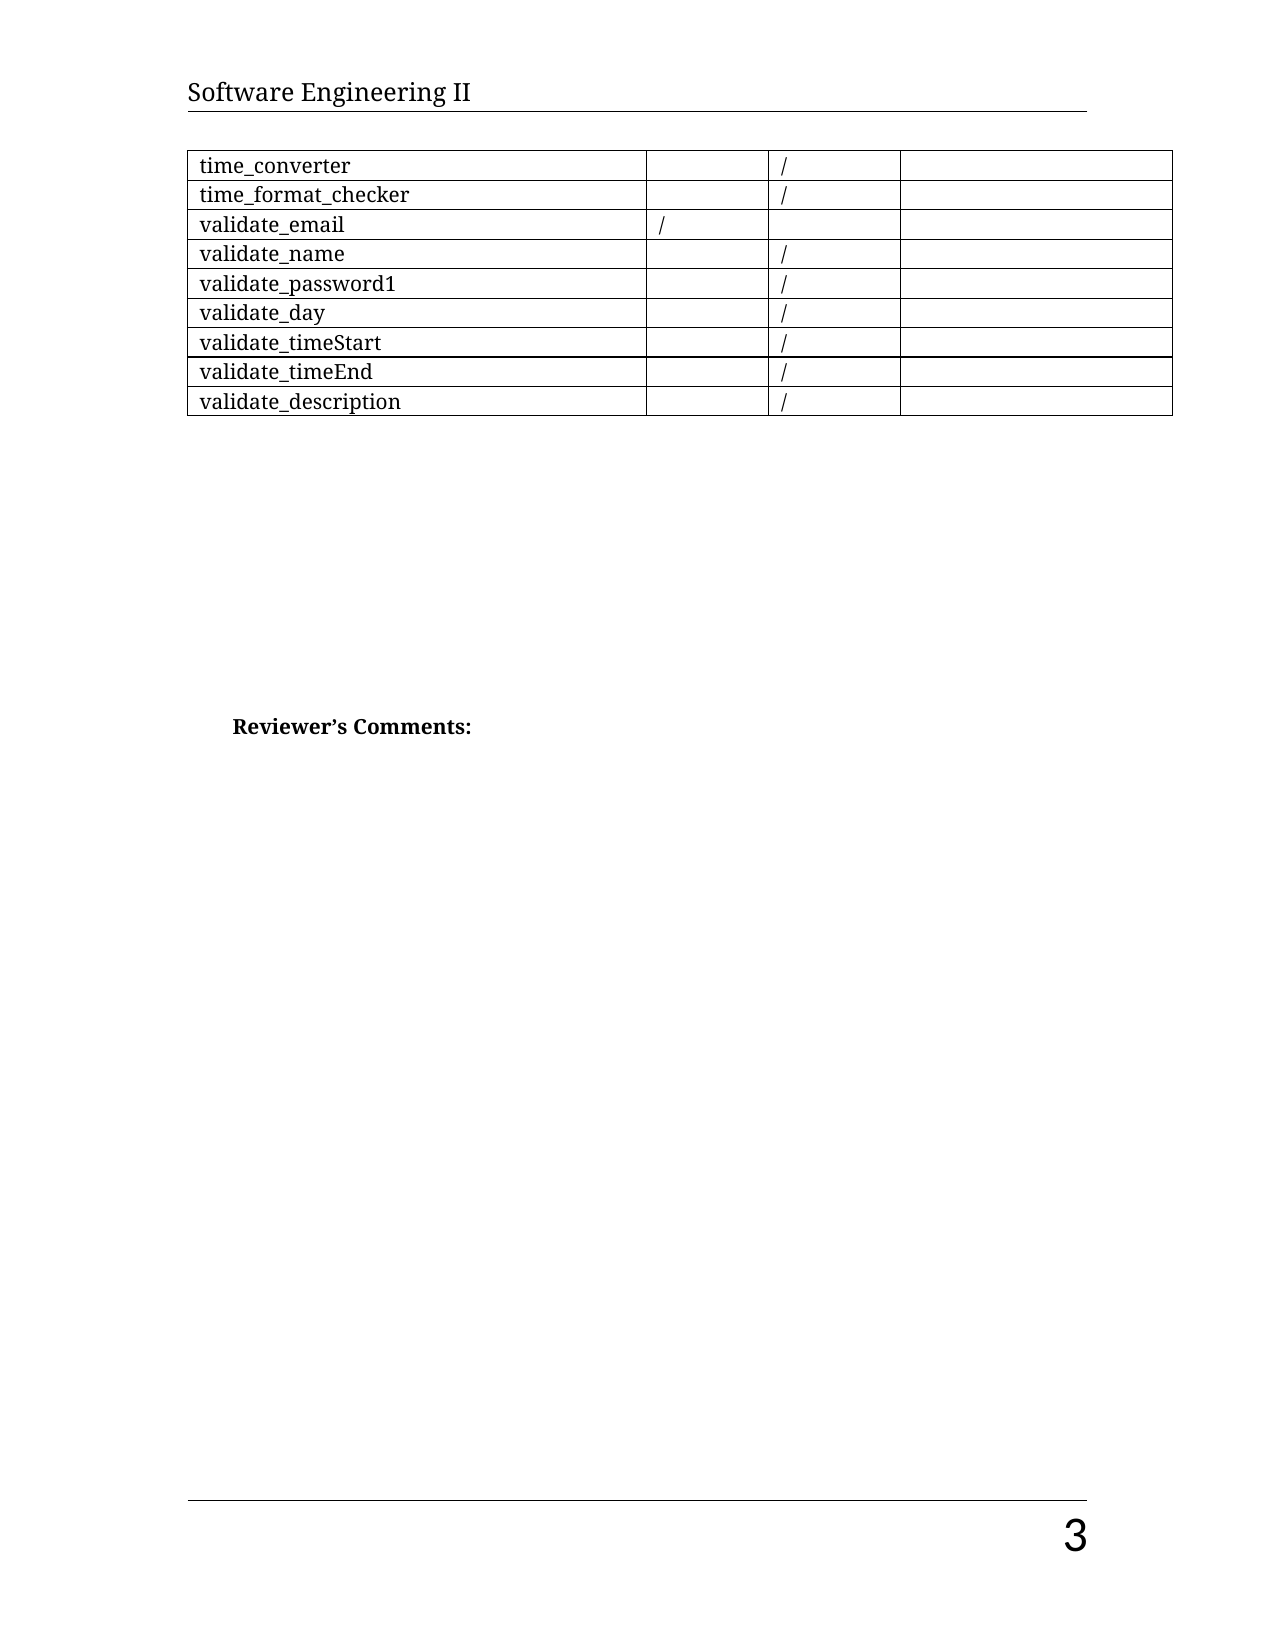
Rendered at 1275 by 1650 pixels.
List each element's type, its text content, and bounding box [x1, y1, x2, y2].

table_cell [647, 240, 768, 268]
table_cell / [769, 299, 900, 327]
table_cell [901, 240, 1172, 268]
table_cell [901, 387, 1172, 415]
table_cell validate_timeStart [188, 328, 646, 356]
table_cell / [769, 387, 900, 415]
subtitle Reviewer’s Comments: [187, 703, 1087, 780]
table_cell validate_password1 [188, 269, 646, 297]
table_cell [901, 299, 1172, 327]
table_cell [901, 328, 1172, 356]
table_cell validate_day [188, 299, 646, 327]
table_cell [647, 151, 768, 179]
table_cell validate_timeEnd [188, 358, 646, 386]
table_cell / [769, 240, 900, 268]
table_cell validate_name [188, 240, 646, 268]
table_cell / [769, 151, 900, 179]
table_cell [901, 151, 1172, 179]
table_cell [901, 358, 1172, 386]
table_cell [647, 358, 768, 386]
table_cell time_format_checker [188, 181, 646, 209]
table_cell [901, 181, 1172, 209]
table_cell / [769, 328, 900, 356]
table_cell [647, 387, 768, 415]
table_cell [769, 210, 900, 238]
table_cell [647, 328, 768, 356]
table_cell [901, 210, 1172, 238]
table_cell [647, 299, 768, 327]
table_cell validate_description [188, 387, 646, 415]
table_cell time_converter [188, 151, 646, 179]
table_cell / [647, 210, 768, 238]
table_cell validate_email [188, 210, 646, 238]
table_cell / [769, 181, 900, 209]
table_cell [647, 269, 768, 297]
table_cell [647, 181, 768, 209]
table_cell [901, 269, 1172, 297]
table_cell / [769, 269, 900, 297]
table_cell / [769, 358, 900, 386]
